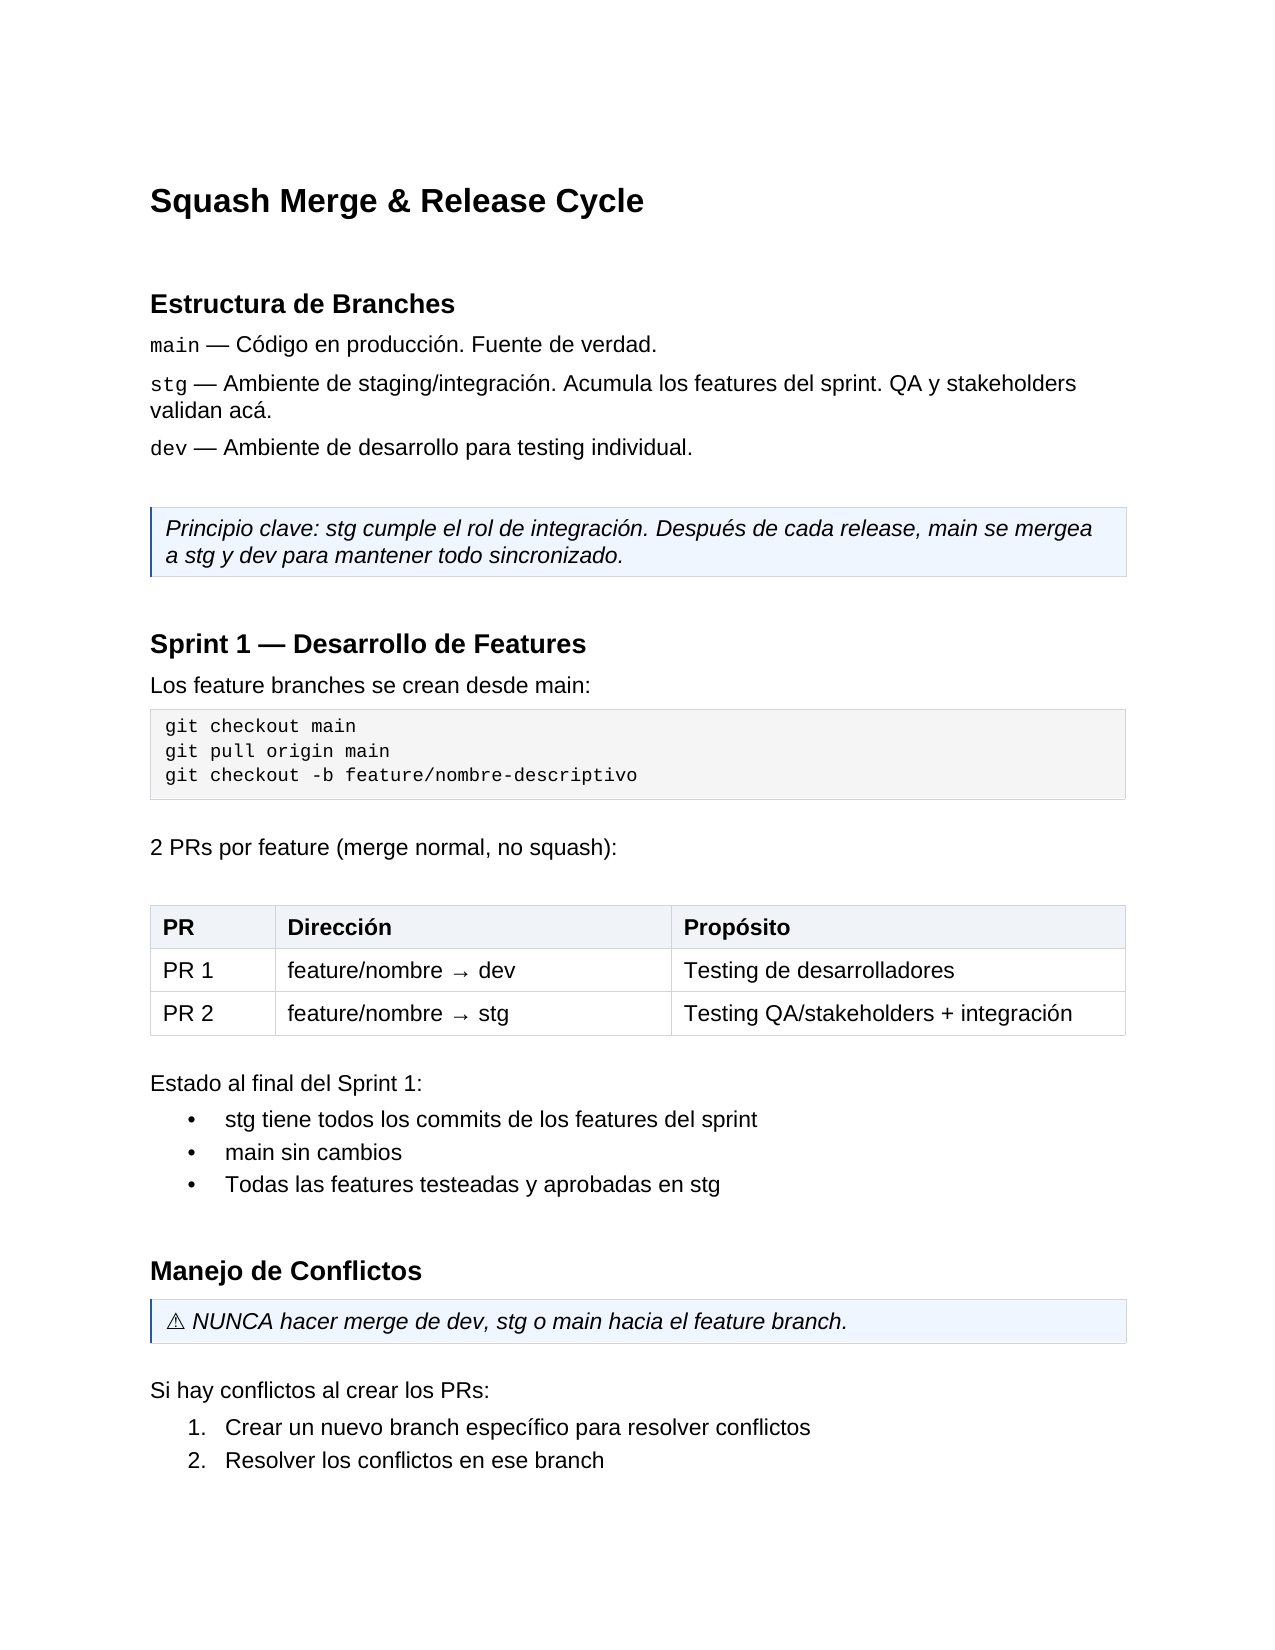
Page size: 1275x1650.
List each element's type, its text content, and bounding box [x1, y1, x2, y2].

table_cell PR 2 [151, 992, 275, 1034]
list Todas las features testeadas y aprobadas en stg [187, 1171, 1125, 1198]
list main sin cambios [187, 1139, 1125, 1165]
subtitle Estructura de Branches [150, 288, 1125, 319]
text main — Código en producción. Fuente de verdad. [150, 331, 1125, 359]
subtitle Sprint 1 — Desarrollo de Features [150, 628, 1125, 659]
table_header Propósito [672, 906, 1125, 948]
table_cell Testing de desarrolladores [672, 949, 1125, 991]
text Los feature branches se crean desde main: [150, 672, 1125, 698]
table_header git checkout main git pull origin main git checkout -b feature/nombre-descriptivo [151, 710, 1125, 798]
text Estado al final del Sprint 1: [150, 1069, 1125, 1096]
text Si hay conflictos al crear los PRs: [150, 1377, 1125, 1404]
list Resolver los conflictos en ese branch [187, 1447, 1125, 1473]
subtitle Manejo de Conflictos [150, 1255, 1125, 1287]
table_header ⚠ NUNCA hacer merge de dev, stg o main hacia el feature branch. [152, 1300, 1126, 1342]
text dev — Ambiente de desarrollo para testing individual. [150, 434, 1125, 462]
table_header Principio clave: stg cumple el rol de integración. Después de cada release, main se mergea a stg y dev para mantener todo sincronizado. [152, 508, 1126, 576]
text 2 PRs por feature (merge normal, no squash): [150, 833, 1125, 860]
table_cell feature/nombre → stg [276, 992, 671, 1034]
subtitle Squash Merge & Release Cycle [150, 181, 1125, 220]
table_header PR [151, 906, 275, 948]
table_header Dirección [276, 906, 671, 948]
text stg — Ambiente de staging/integración. Acumula los features del sprint. QA y stakeholders validan acá. [150, 369, 1125, 424]
table_cell PR 1 [151, 949, 275, 991]
list stg tiene todos los commits de los features del sprint [187, 1106, 1125, 1133]
list Crear un nuevo branch específico para resolver conflictos [187, 1414, 1125, 1440]
table_cell Testing QA/stakeholders + integración [672, 992, 1125, 1034]
table_cell feature/nombre → dev [276, 949, 671, 991]
